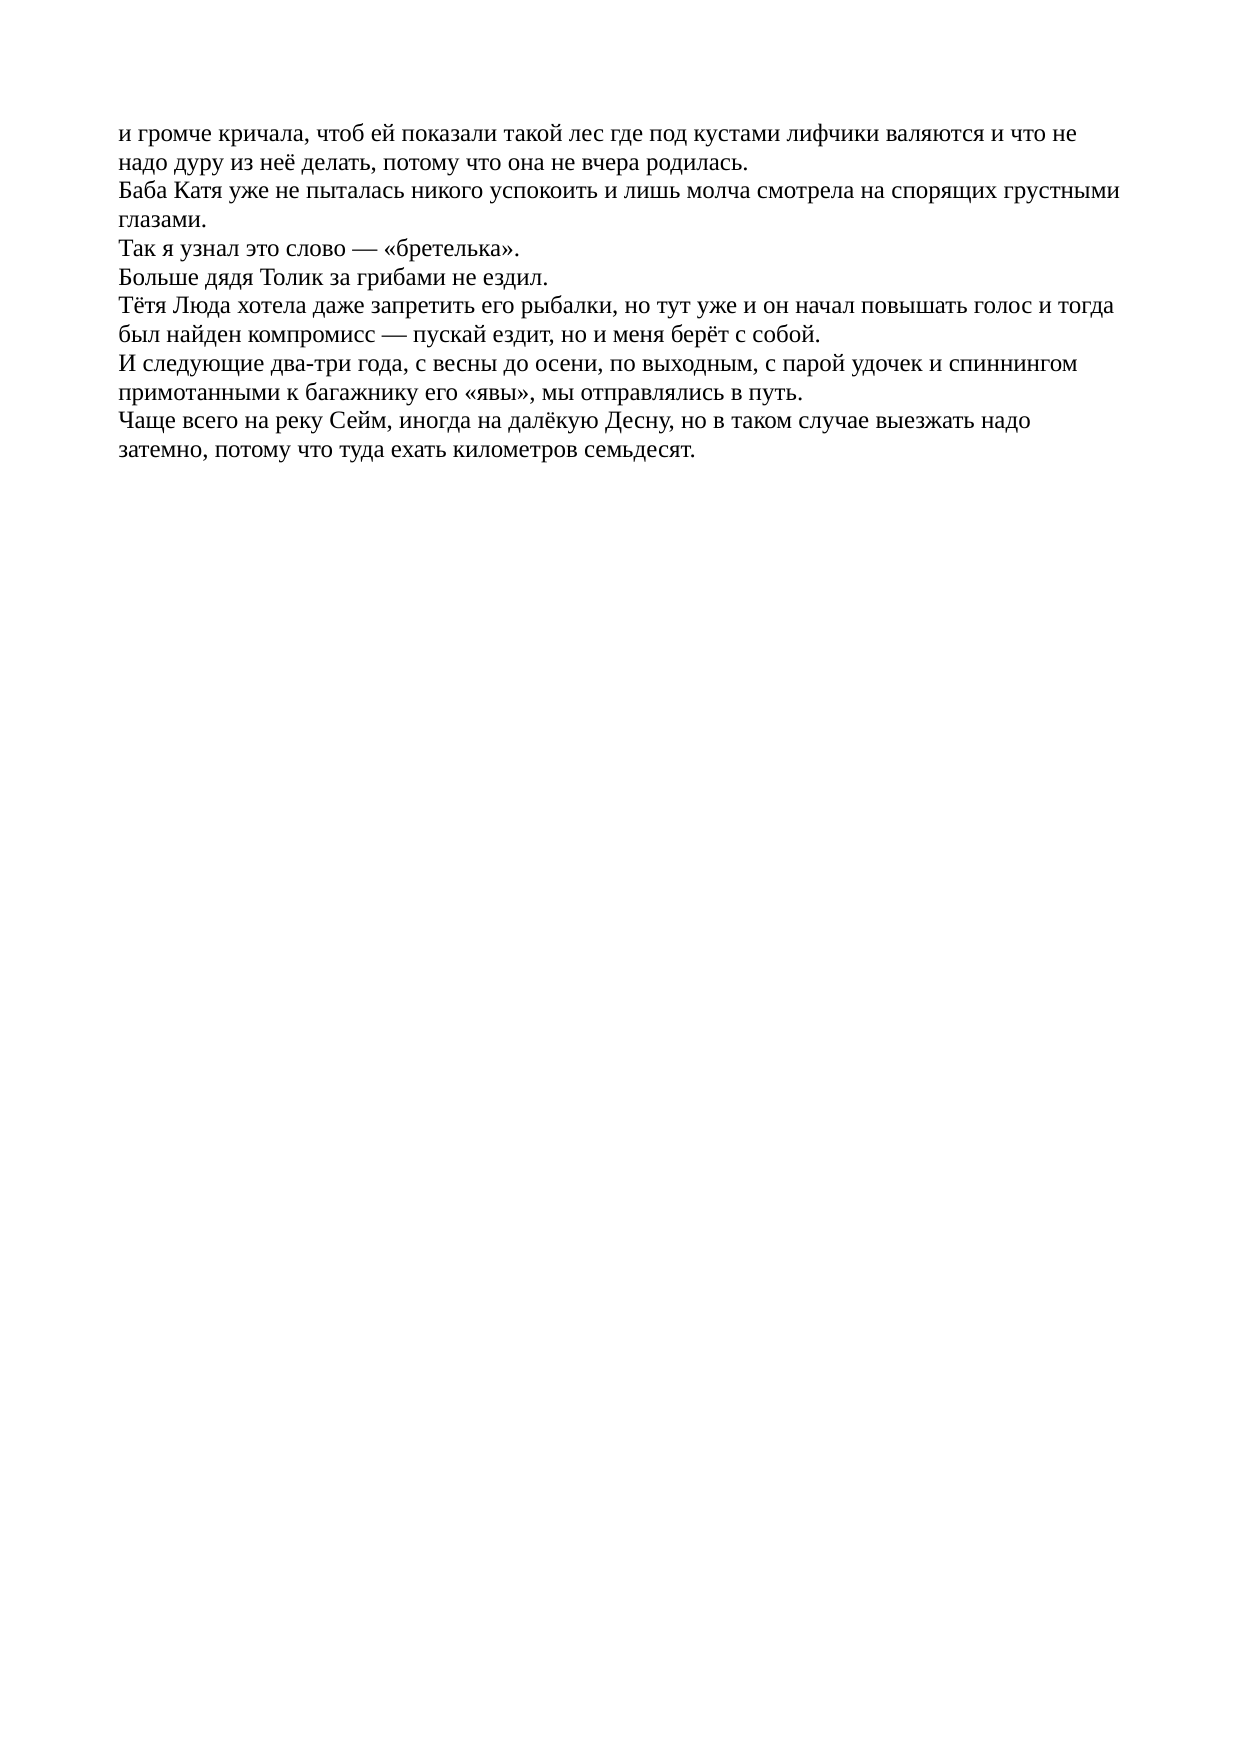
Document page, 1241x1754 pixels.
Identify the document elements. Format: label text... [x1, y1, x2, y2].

text и громче кричала, чтоб ей показали такой лес где под кустами лифчики валяются и что не надо дуру из неё делать, потому что она не вчера родилась. [118, 118, 1122, 176]
text Больше дядя Толик за грибами не ездил. [118, 262, 1122, 291]
text Тётя Люда хотела даже запретить его рыбалки, но тут уже и он начал повышать голос и тогда был найден компромисс — пускай ездит, но и меня берёт с собой. [118, 291, 1122, 348]
text Чаще всего на реку Сейм, иногда на далёкую Десну, но в таком случае выезжать надо затемно, потому что туда ехать километров семьдесят. [118, 406, 1122, 463]
text Баба Катя уже не пыталась никого успокоить и лишь молча смотрела на спорящих грустными глазами. [118, 176, 1122, 233]
text И следующие два-три года, с весны до осени, по выходным, с парой удочек и спиннингом примотанными к багажнику его «явы», мы отправлялись в путь. [118, 348, 1122, 406]
text Так я узнал это слово — «бретелька». [118, 233, 1122, 262]
